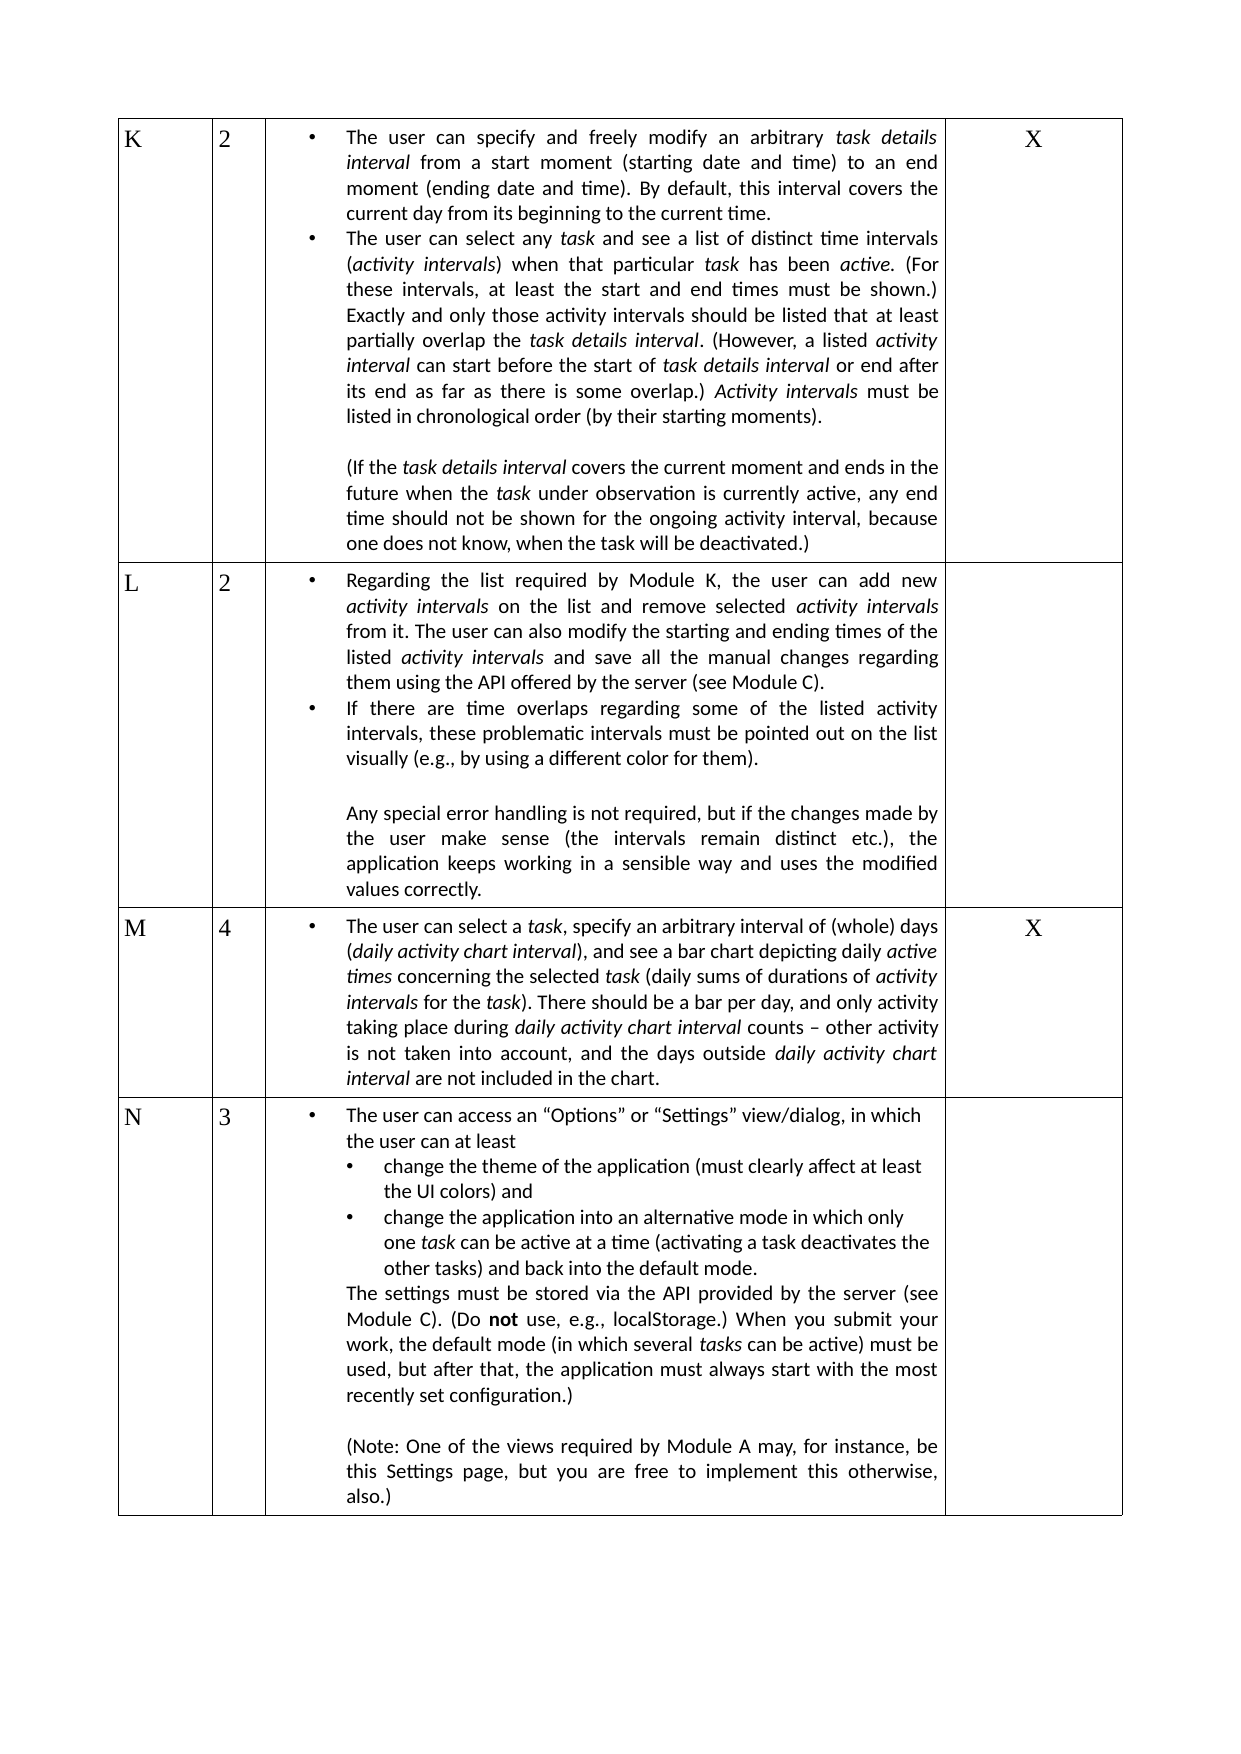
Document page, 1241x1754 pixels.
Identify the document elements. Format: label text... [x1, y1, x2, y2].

table_cell L [119, 563, 212, 907]
table_cell M [119, 908, 212, 1097]
table_cell 3 [213, 1098, 265, 1515]
table_cell X [946, 119, 1122, 562]
table_cell [946, 563, 1122, 907]
table_cell N [119, 1098, 212, 1515]
table_cell 4 [213, 908, 265, 1097]
table_cell K [119, 119, 212, 562]
table_cell Regarding the list required by Module K, the user can add new activity intervals on the list and remove selected activity intervals from it. The user can also modify the starting and ending times of the listed activity intervals and save all the manual changes regarding them using the API offered by the server (see Module C). If there are time overlaps regarding some of the listed activity intervals, these problematic intervals must be pointed out on the list visually (e.g., by using a different color for them). Any special error handling is not required, but if the changes made by the user make sense (the intervals remain distinct etc.), the application keeps working in a sensible way and uses the modified values correctly. [266, 563, 945, 907]
table_cell [946, 1098, 1122, 1515]
table_cell The user can select a task, specify an arbitrary interval of (whole) days (daily activity chart interval), and see a bar chart depicting daily active times concerning the selected task (daily sums of durations of activity intervals for the task). There should be a bar per day, and only activity taking place during daily activity chart interval counts – other activity is not taken into account, and the days outside daily activity chart interval are not included in the chart. [266, 908, 945, 1097]
table_cell 2 [213, 119, 265, 562]
table_cell 2 [213, 563, 265, 907]
table_cell The user can access an “Options” or “Settings” view/dialog, in which the user can at least change the theme of the application (must clearly affect at least the UI colors) and change the application into an alternative mode in which only one task can be active at a time (activating a task deactivates the other tasks) and back into the default mode. The settings must be stored via the API provided by the server (see Module C). (Do not use, e.g., localStorage.) When you submit your work, the default mode (in which several tasks can be active) must be used, but after that, the application must always start with the most recently set configuration.) (Note: One of the views required by Module A may, for instance, be this Settings page, but you are free to implement this otherwise, also.) [266, 1098, 945, 1515]
table_cell X [946, 908, 1122, 1097]
table_cell The user can specify and freely modify an arbitrary task details interval from a start moment (starting date and time) to an end moment (ending date and time). By default, this interval covers the current day from its beginning to the current time. The user can select any task and see a list of distinct time intervals (activity intervals) when that particular task has been active. (For these intervals, at least the start and end times must be shown.) Exactly and only those activity intervals should be listed that at least partially overlap the task details interval. (However, a listed activity interval can start before the start of task details interval or end after its end as far as there is some overlap.) Activity intervals must be listed in chronological order (by their starting moments). (If the task details interval covers the current moment and ends in the future when the task under observation is currently active, any end time should not be shown for the ongoing activity interval, because one does not know, when the task will be deactivated.) [266, 119, 945, 562]
